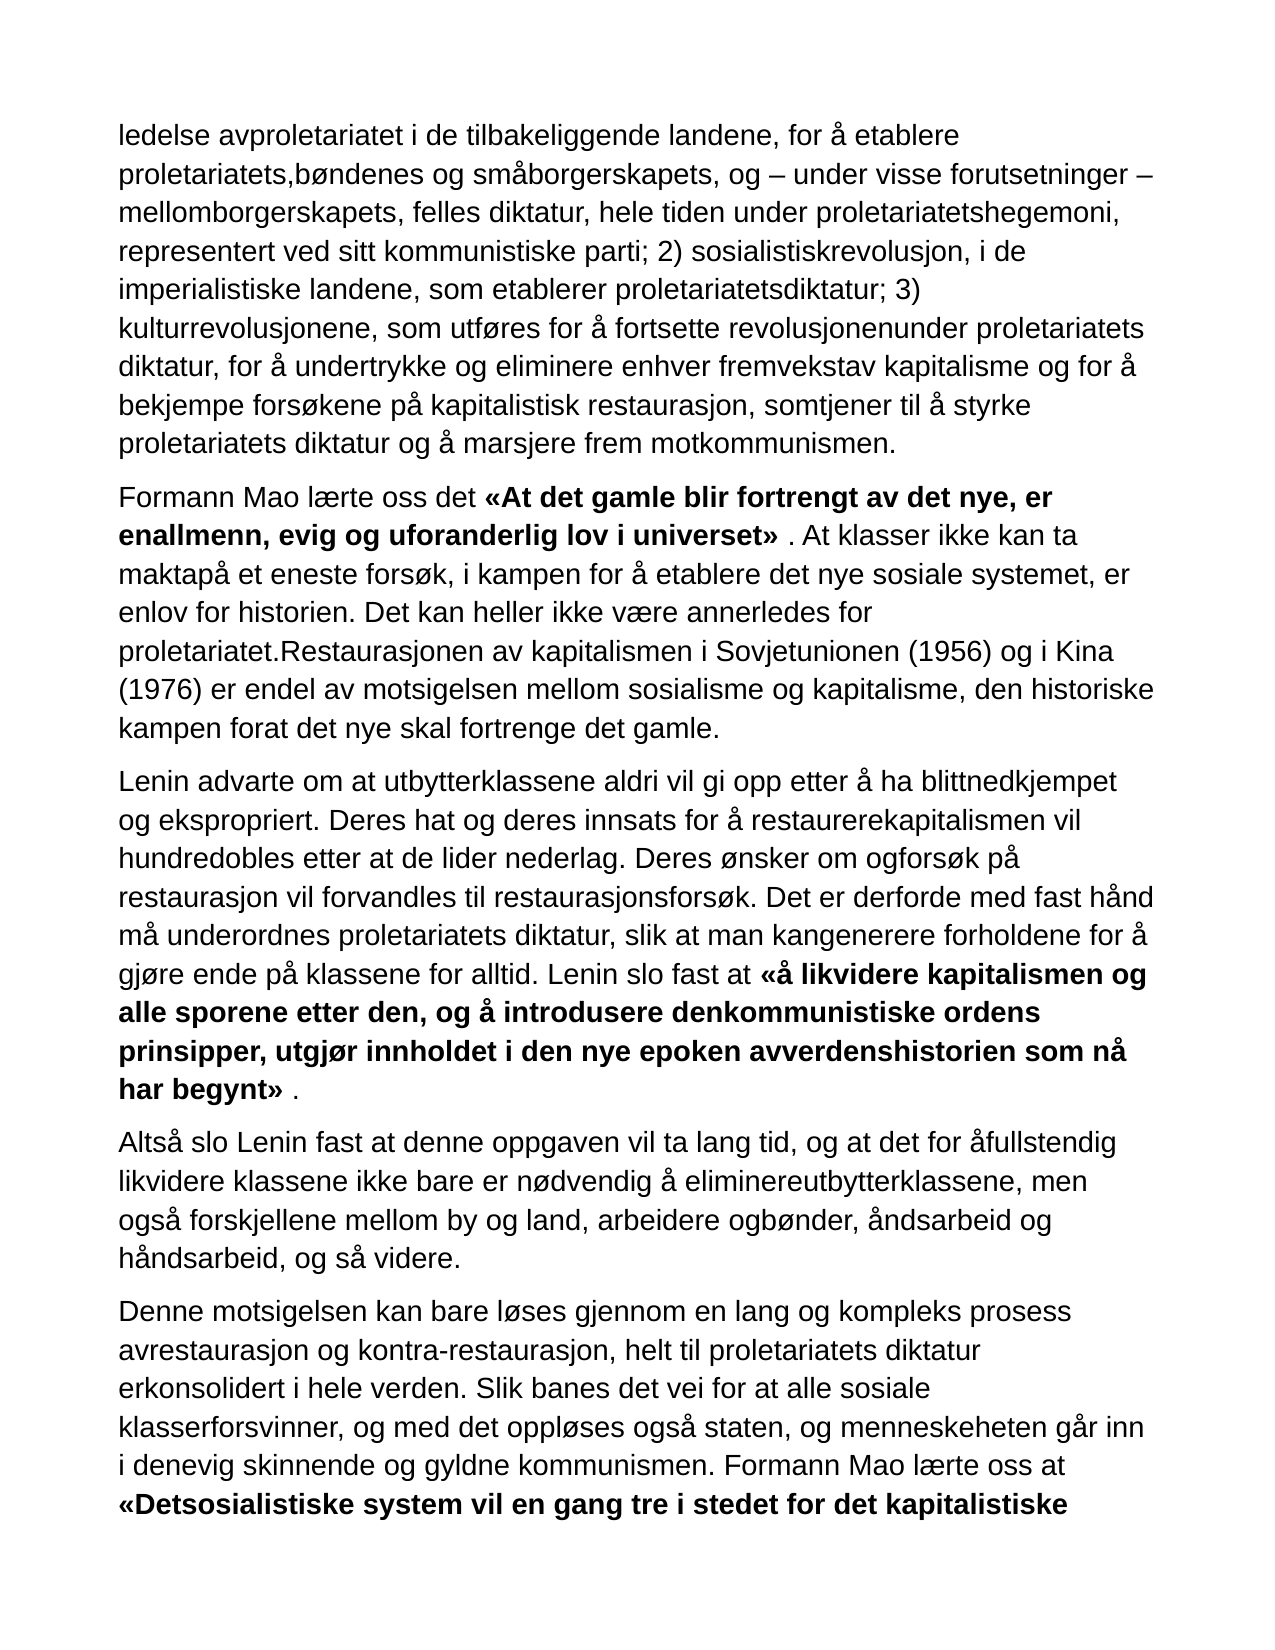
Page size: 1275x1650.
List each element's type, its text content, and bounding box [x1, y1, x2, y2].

text Lenin advarte om at utbytterklassene aldri vil gi opp etter å ha blittnedkjempet og ekspropriert. Deres hat og deres innsats for å restaurerekapitalismen vil hundredobles etter at de lider nederlag. Deres ønsker om ogforsøk på restaurasjon vil forvandles til restaurasjonsforsøk. Det er derforde med fast hånd må underordnes proletariatets diktatur, slik at man kangenerere forholdene for å gjøre ende på klassene for alltid. Lenin slo fast at «å likvidere kapitalismen og alle sporene etter den, og å introdusere denkommunistiske ordens prinsipper, utgjør innholdet i den nye epoken avverdenshistorien som nå har begynt» . [118, 764, 1157, 1106]
text Altså slo Lenin fast at denne oppgaven vil ta lang tid, og at det for åfullstendig likvidere klassene ikke bare er nødvendig å eliminereutbytterklassene, men også forskjellene mellom by og land, arbeidere ogbønder, åndsarbeid og håndsarbeid, og så videre. [118, 1125, 1157, 1274]
text ledelse avproletariatet i de tilbakeliggende landene, for å etablere proletariatets,bøndenes og småborgerskapets, og – under visse forutsetninger –mellomborgerskapets, felles diktatur, hele tiden under proletariatetshegemoni, representert ved sitt kommunistiske parti; 2) sosialistiskrevolusjon, i de imperialistiske landene, som etablerer proletariatetsdiktatur; 3) kulturrevolusjonene, som utføres for å fortsette revolusjonenunder proletariatets diktatur, for å undertrykke og eliminere enhver fremvekstav kapitalisme og for å bekjempe forsøkene på kapitalistisk restaurasjon, somtjener til å styrke proletariatets diktatur og å marsjere frem motkommunismen. [118, 118, 1157, 460]
text Formann Mao lærte oss det «At det gamle blir fortrengt av det nye, er enallmenn, evig og uforanderlig lov i universet» . At klasser ikke kan ta maktapå et eneste forsøk, i kampen for å etablere det nye sosiale systemet, er enlov for historien. Det kan heller ikke være annerledes for proletariatet.Restaurasjonen av kapitalismen i Sovjetunionen (1956) og i Kina (1976) er endel av motsigelsen mellom sosialisme og kapitalisme, den historiske kampen forat det nye skal fortrenge det gamle. [118, 479, 1157, 744]
text Denne motsigelsen kan bare løses gjennom en lang og kompleks prosess avrestaurasjon og kontra-restaurasjon, helt til proletariatets diktatur erkonsolidert i hele verden. Slik banes det vei for at alle sosiale klasserforsvinner, og med det oppløses også staten, og menneskeheten går inn i denevig skinnende og gyldne kommunismen. Formann Mao lærte oss at «Detsosialistiske system vil en gang tre i stedet for det kapitalistiske [118, 1294, 1157, 1520]
